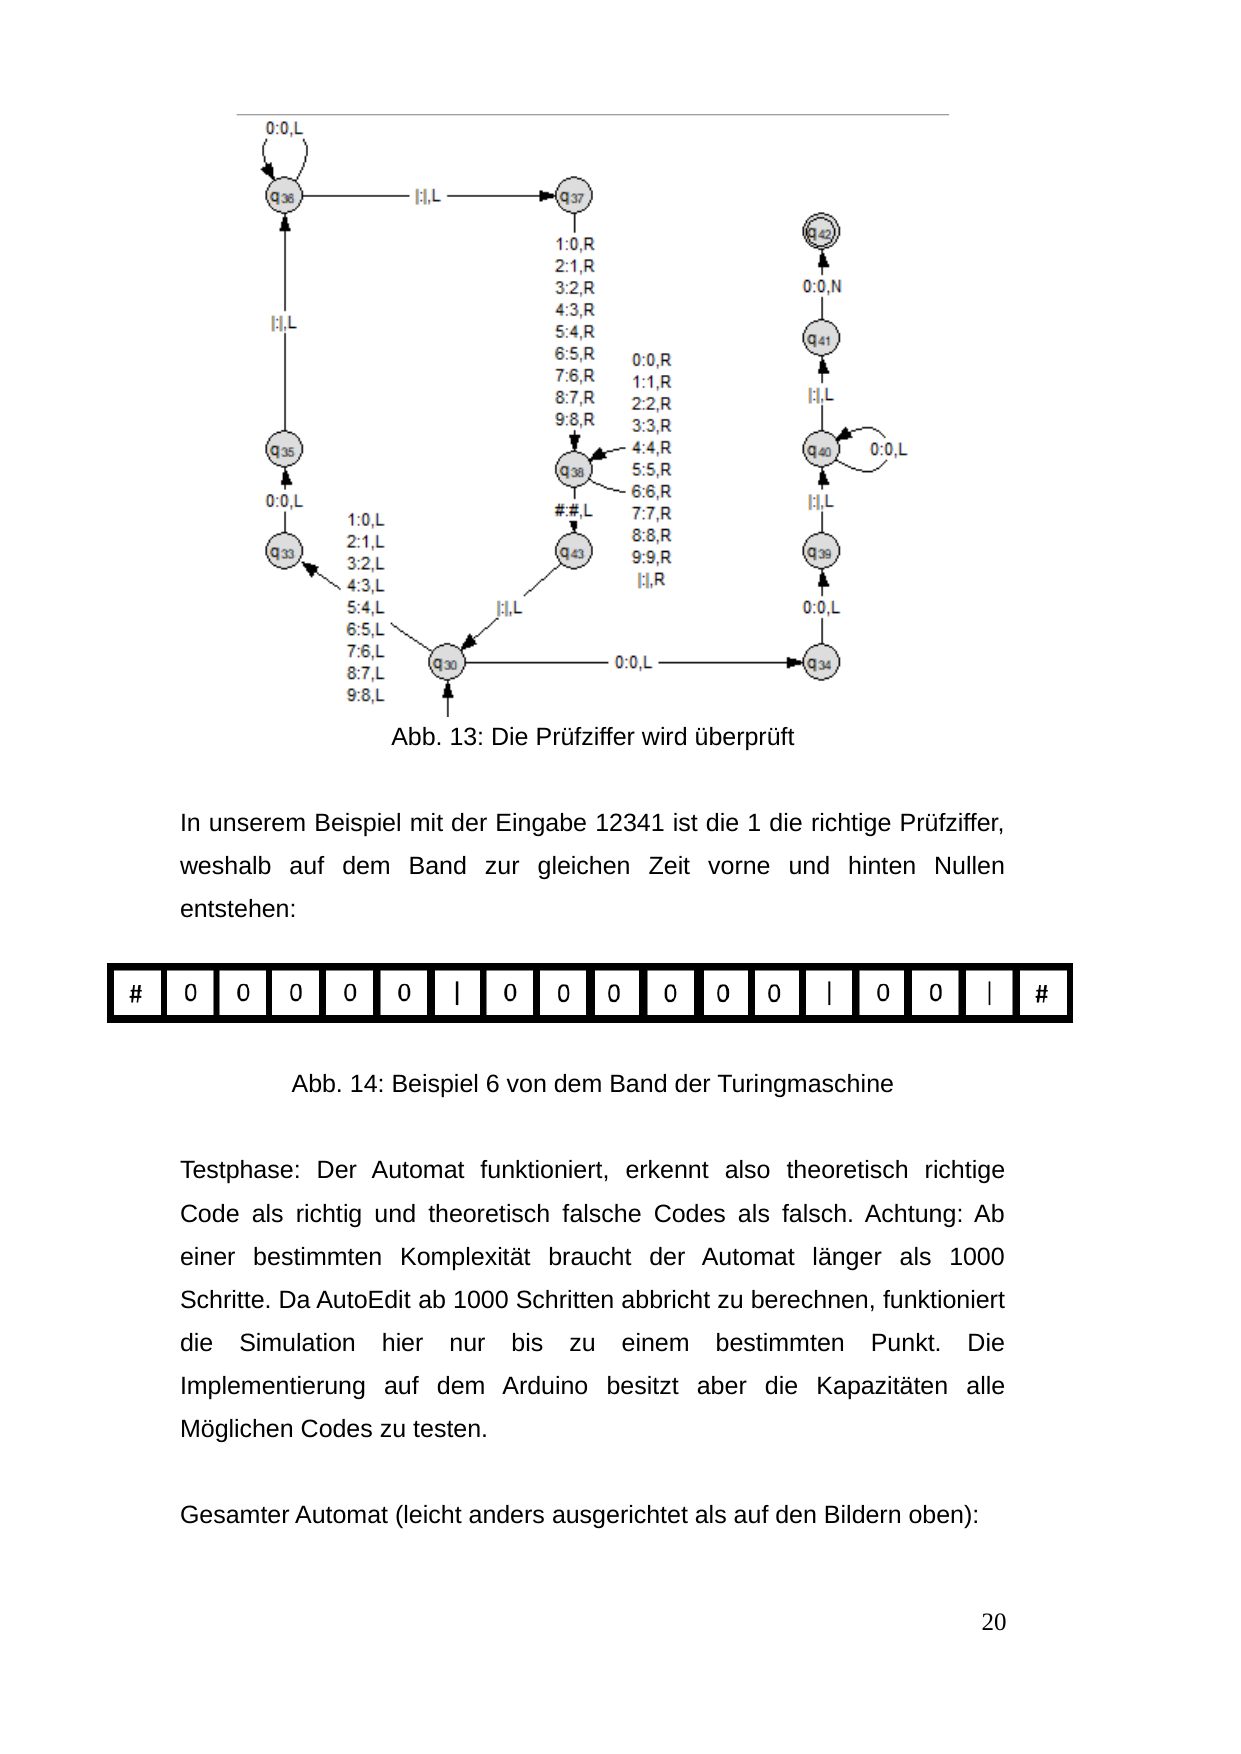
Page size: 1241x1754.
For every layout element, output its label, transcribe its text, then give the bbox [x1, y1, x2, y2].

text In unserem Beispiel mit der Eingabe 12341 ist die 1 die richtige Prüfziffer, weshalb auf dem Band zur gleichen Zeit vorne und hinten Nullen entstehen: [180, 808, 1006, 923]
text Gesamter Automat (leicht anders ausgerichtet als auf den Bildern oben): [180, 1500, 1006, 1529]
text Abb. 13: Die Prüfziffer wird überprüft [180, 722, 1006, 751]
picture [236, 114, 950, 717]
text Abb. 14: Beispiel 6 von dem Band der Turingmaschine [180, 1055, 1006, 1098]
picture [91, 939, 1095, 1055]
text Testphase: Der Automat funktioniert, erkennt also theoretisch richtige Code als richtig und theoretisch falsche Codes als falsch. Achtung: Ab einer bestimmten Komplexität braucht der Automat länger als 1000 Schritte. Da AutoEdit ab 1000 Schritten abbricht zu berechnen, funktioniert die Simulation hier nur bis zu einem bestimmten Punkt. Die Implementierung auf dem Arduino besitzt aber die Kapazitäten alle Möglichen Codes zu testen. [180, 1155, 1006, 1443]
